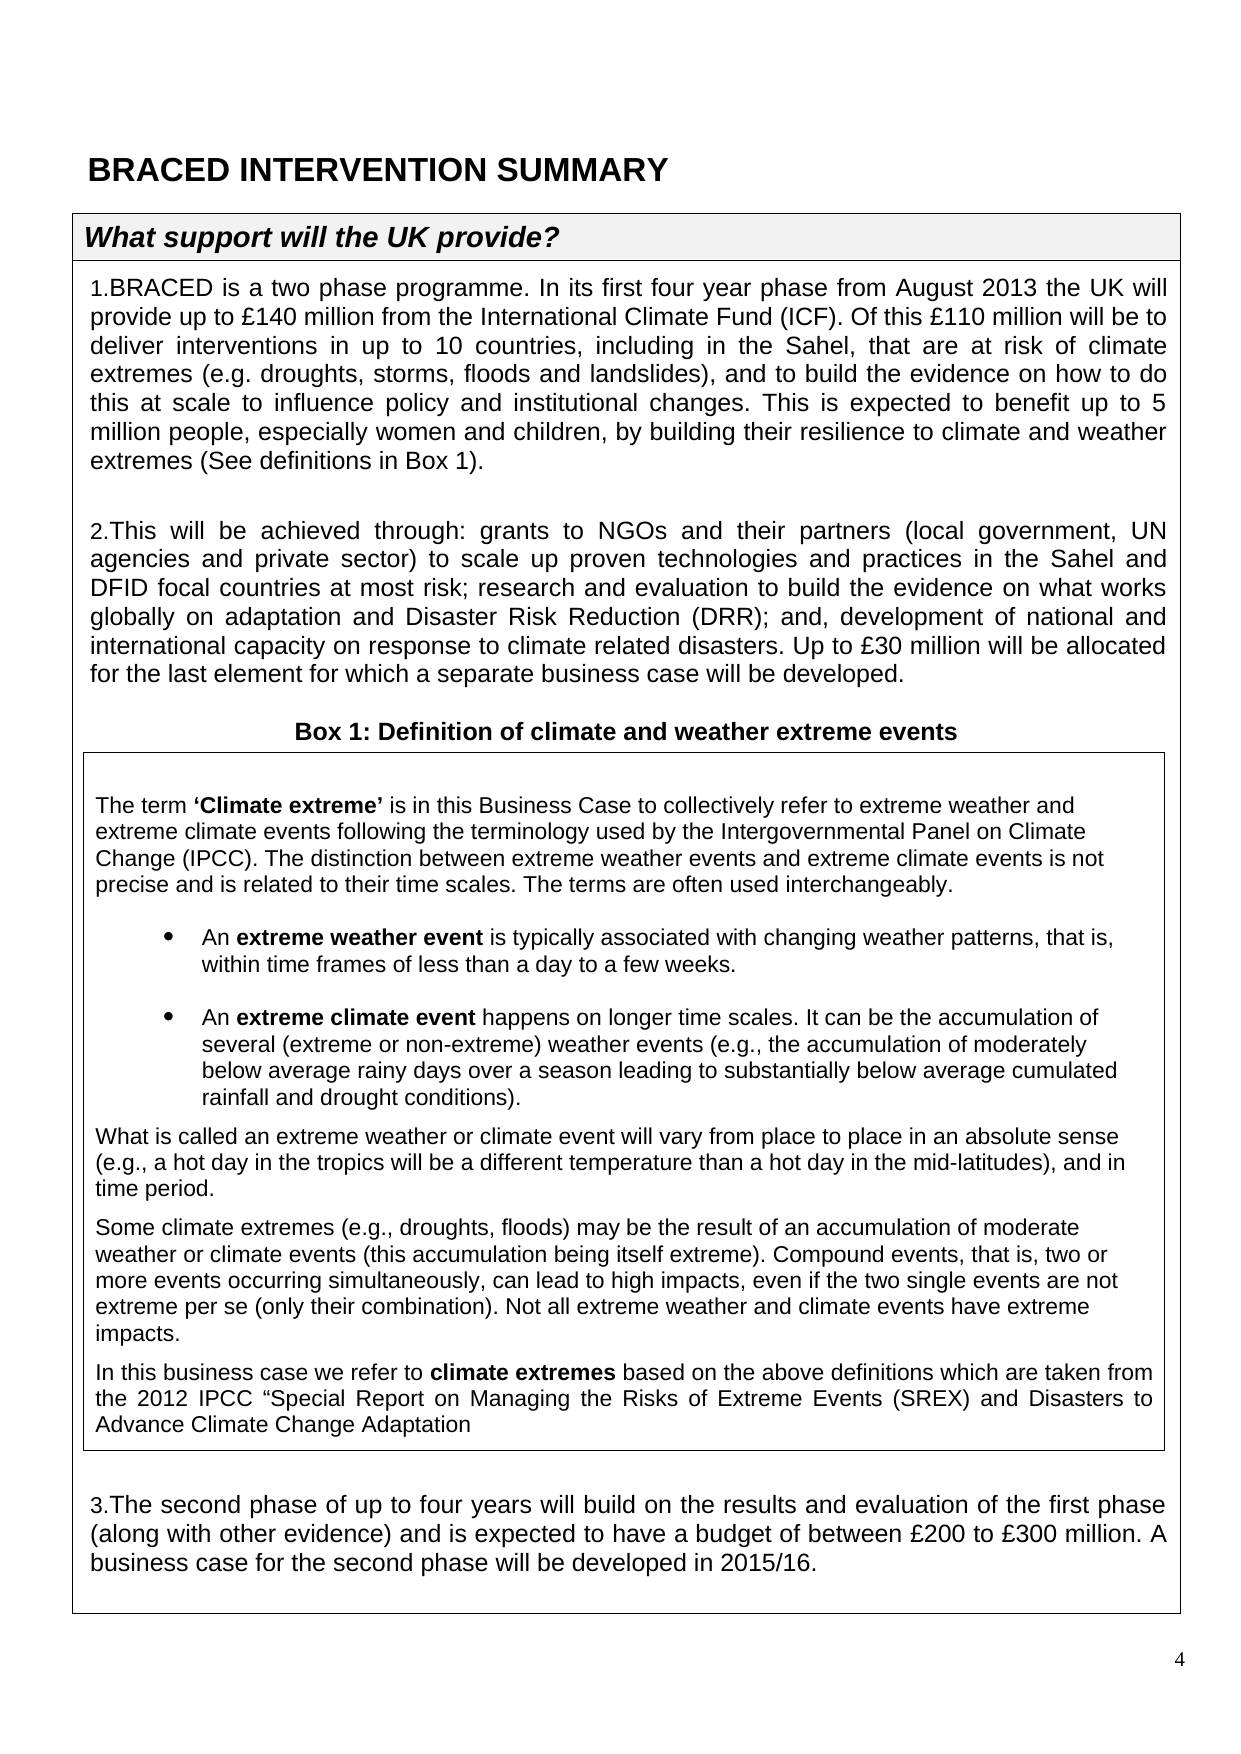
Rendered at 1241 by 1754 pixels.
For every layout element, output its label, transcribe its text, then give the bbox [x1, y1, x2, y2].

text BRACED INTERVENTION SUMMARY [87, 150, 1090, 188]
table_header The term ‘Climate extreme’ is in this Business Case to collectively refer to extreme weather and extreme climate events following the terminology used by the Intergovernmental Panel on Climate Change (IPCC). The distinction between extreme weather events and extreme climate events is not precise and is related to their time scales. The terms are often used interchangeably. An extreme weather event is typically associated with changing weather patterns, that is, within time frames of less than a day to a few weeks. An extreme climate event happens on longer time scales. It can be the accumulation of several (extreme or non-extreme) weather events (e.g., the accumulation of moderately below average rainy days over a season leading to substantially below average cumulated rainfall and drought conditions). What is called an extreme weather or climate event will vary from place to place in an absolute sense (e.g., a hot day in the tropics will be a different temperature than a hot day in the mid-latitudes), and in time period. Some climate extremes (e.g., droughts, floods) may be the result of an accumulation of moderate weather or climate events (this accumulation being itself extreme). Compound events, that is, two or more events occurring simultaneously, can lead to high impacts, even if the two single events are not extreme per se (only their combination). Not all extreme weather and climate events have extreme impacts. In this business case we refer to climate extremes based on the above definitions which are taken from the 2012 IPCC “Special Report on Managing the Risks of Extreme Events (SREX) and Disasters to Advance Climate Change Adaptation [84, 753, 1164, 1450]
table_cell BRACED is a two phase programme. In its first four year phase from August 2013 the UK will provide up to £140 million from the International Climate Fund (ICF). Of this £110 million will be to deliver interventions in up to 10 countries, including in the Sahel, that are at risk of climate extremes (e.g. droughts, storms, floods and landslides), and to build the evidence on how to do this at scale to influence policy and institutional changes. This is expected to benefit up to 5 million people, especially women and children, by building their resilience to climate and weather extremes (See definitions in Box 1). This will be achieved through: grants to NGOs and their partners (local government, UN agencies and private sector) to scale up proven technologies and practices in the Sahel and DFID focal countries at most risk; research and evaluation to build the evidence on what works globally on adaptation and Disaster Risk Reduction (DRR); and, development of national and international capacity on response to climate related disasters. Up to £30 million will be allocated for the last element for which a separate business case will be developed. Box 1: Definition of climate and weather extreme events The second phase of up to four years will build on the results and evaluation of the first phase (along with other evidence) and is expected to have a budget of between £200 to £300 million. A business case for the second phase will be developed in 2015/16. [73, 261, 1180, 1613]
table_header What support will the UK provide? [73, 214, 1180, 259]
